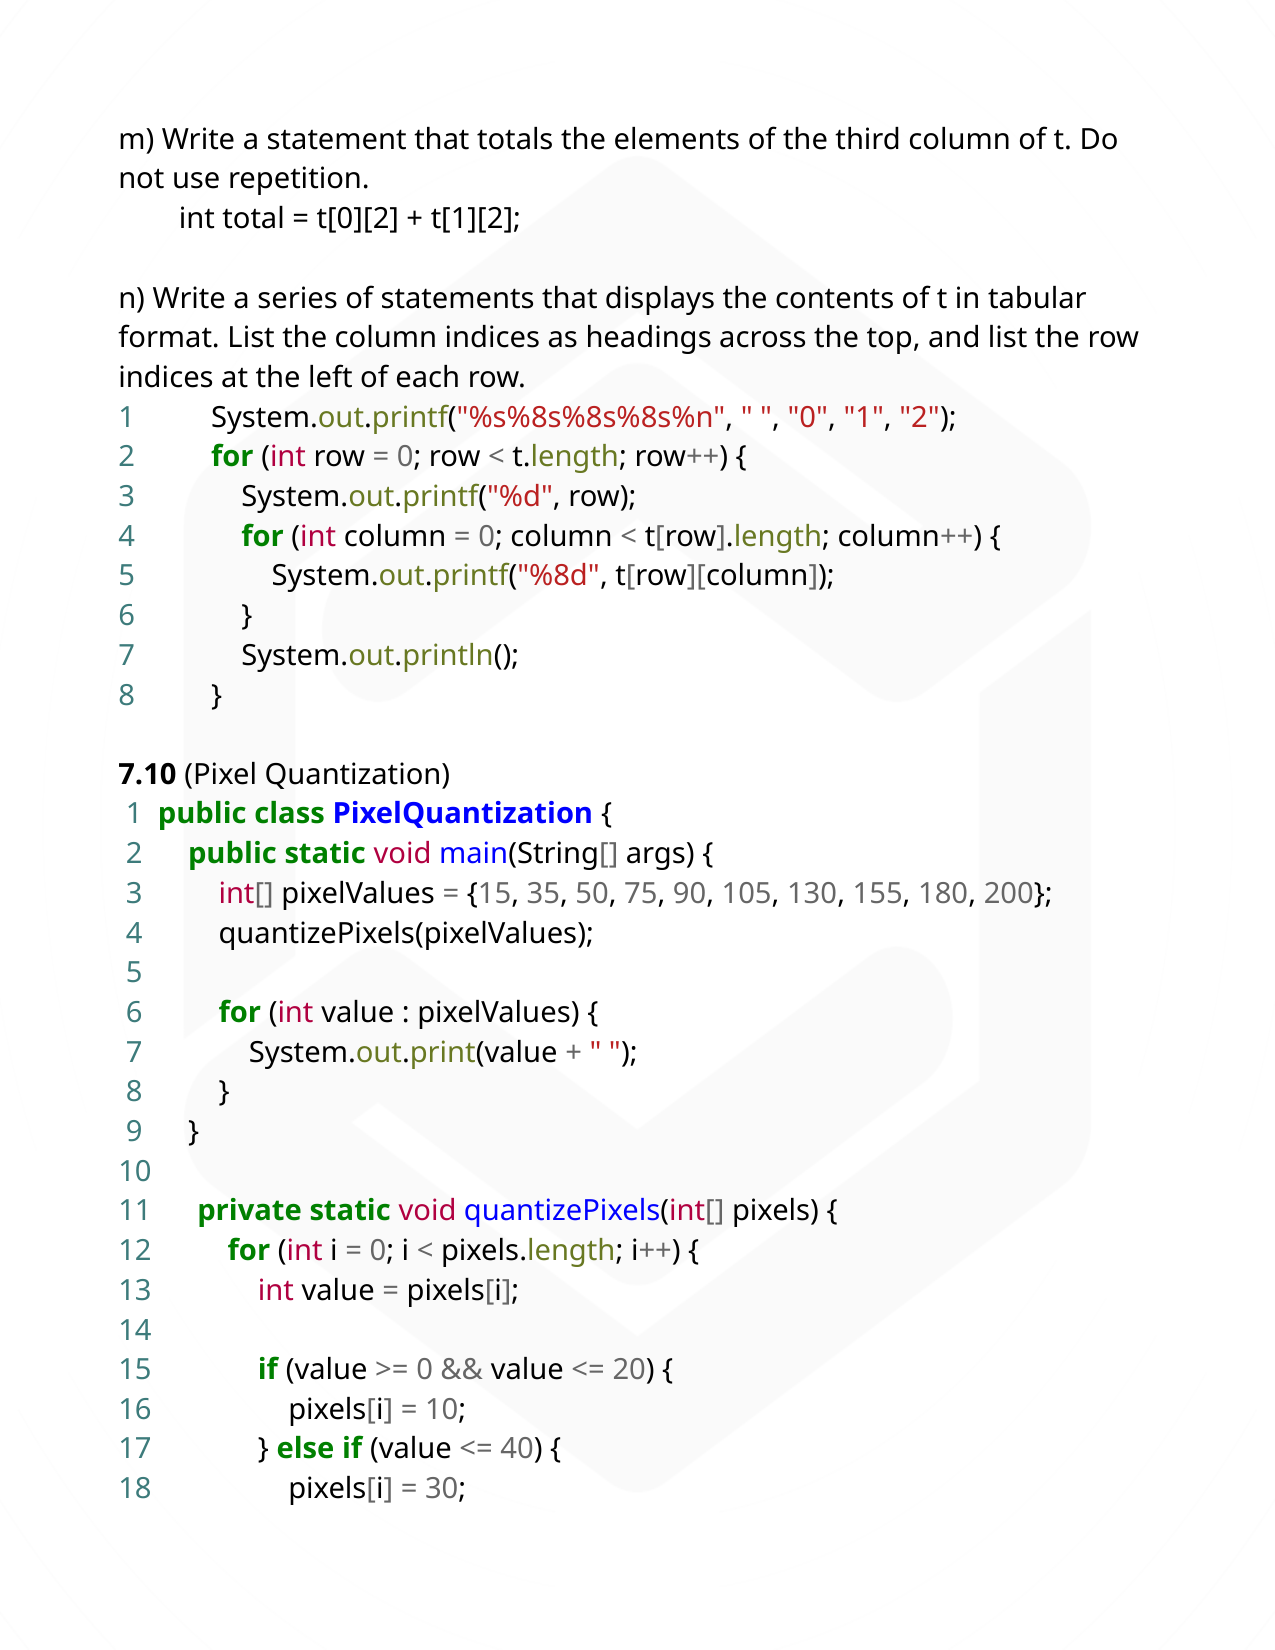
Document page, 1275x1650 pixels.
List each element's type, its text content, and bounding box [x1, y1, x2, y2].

text 7 System.out.println(); [118, 634, 1157, 674]
text 13 int value = pixels[i]; [118, 1269, 1157, 1309]
text 1 System.out.printf("%s%8s%8s%8s%n", " ", "0", "1", "2"); [118, 396, 1157, 436]
text 12 for (int i = 0; i < pixels.length; i++) { [118, 1229, 1157, 1269]
text 4 quantizePixels(pixelValues); [118, 912, 1157, 952]
text 2 for (int row = 0; row < t.length; row++) { [118, 436, 1157, 475]
text n) Write a series of statements that displays the contents of t in tabular format. List the column indices as headings across the top, and list the row indices at the left of each row. [118, 277, 1157, 396]
text 7 System.out.print(value + " "); [118, 1031, 1157, 1071]
text 5 [118, 952, 1157, 991]
text 3 int[] pixelValues = {15, 35, 50, 75, 90, 105, 130, 155, 180, 200}; [118, 872, 1157, 912]
text 1 public class PixelQuantization { [118, 793, 1157, 832]
text 3 System.out.printf("%d", row); [118, 475, 1157, 515]
text 7.10 (Pixel Quantization) [118, 753, 1157, 793]
text int total = t[0][2] + t[1][2]; [118, 197, 1157, 237]
text 8 } [118, 674, 1157, 713]
text 4 for (int column = 0; column < t[row].length; column++) { [118, 515, 1157, 555]
text 5 System.out.printf("%8d", t[row][column]); [118, 555, 1157, 594]
text 11 private static void quantizePixels(int[] pixels) { [118, 1190, 1157, 1229]
text 10 [118, 1150, 1157, 1190]
text 17 } else if (value <= 40) { [118, 1428, 1157, 1467]
text 14 [118, 1309, 1157, 1348]
text 18 pixels[i] = 30; [118, 1467, 1157, 1507]
text 9 } [118, 1110, 1157, 1150]
text 6 } [118, 594, 1157, 634]
text 8 } [118, 1071, 1157, 1110]
text 2 public static void main(String[] args) { [118, 832, 1157, 872]
text 15 if (value >= 0 && value <= 20) { [118, 1348, 1157, 1388]
text m) Write a statement that totals the elements of the third column of t. Do not use repetition. [118, 118, 1157, 197]
text 6 for (int value : pixelValues) { [118, 991, 1157, 1031]
text 16 pixels[i] = 10; [118, 1388, 1157, 1428]
